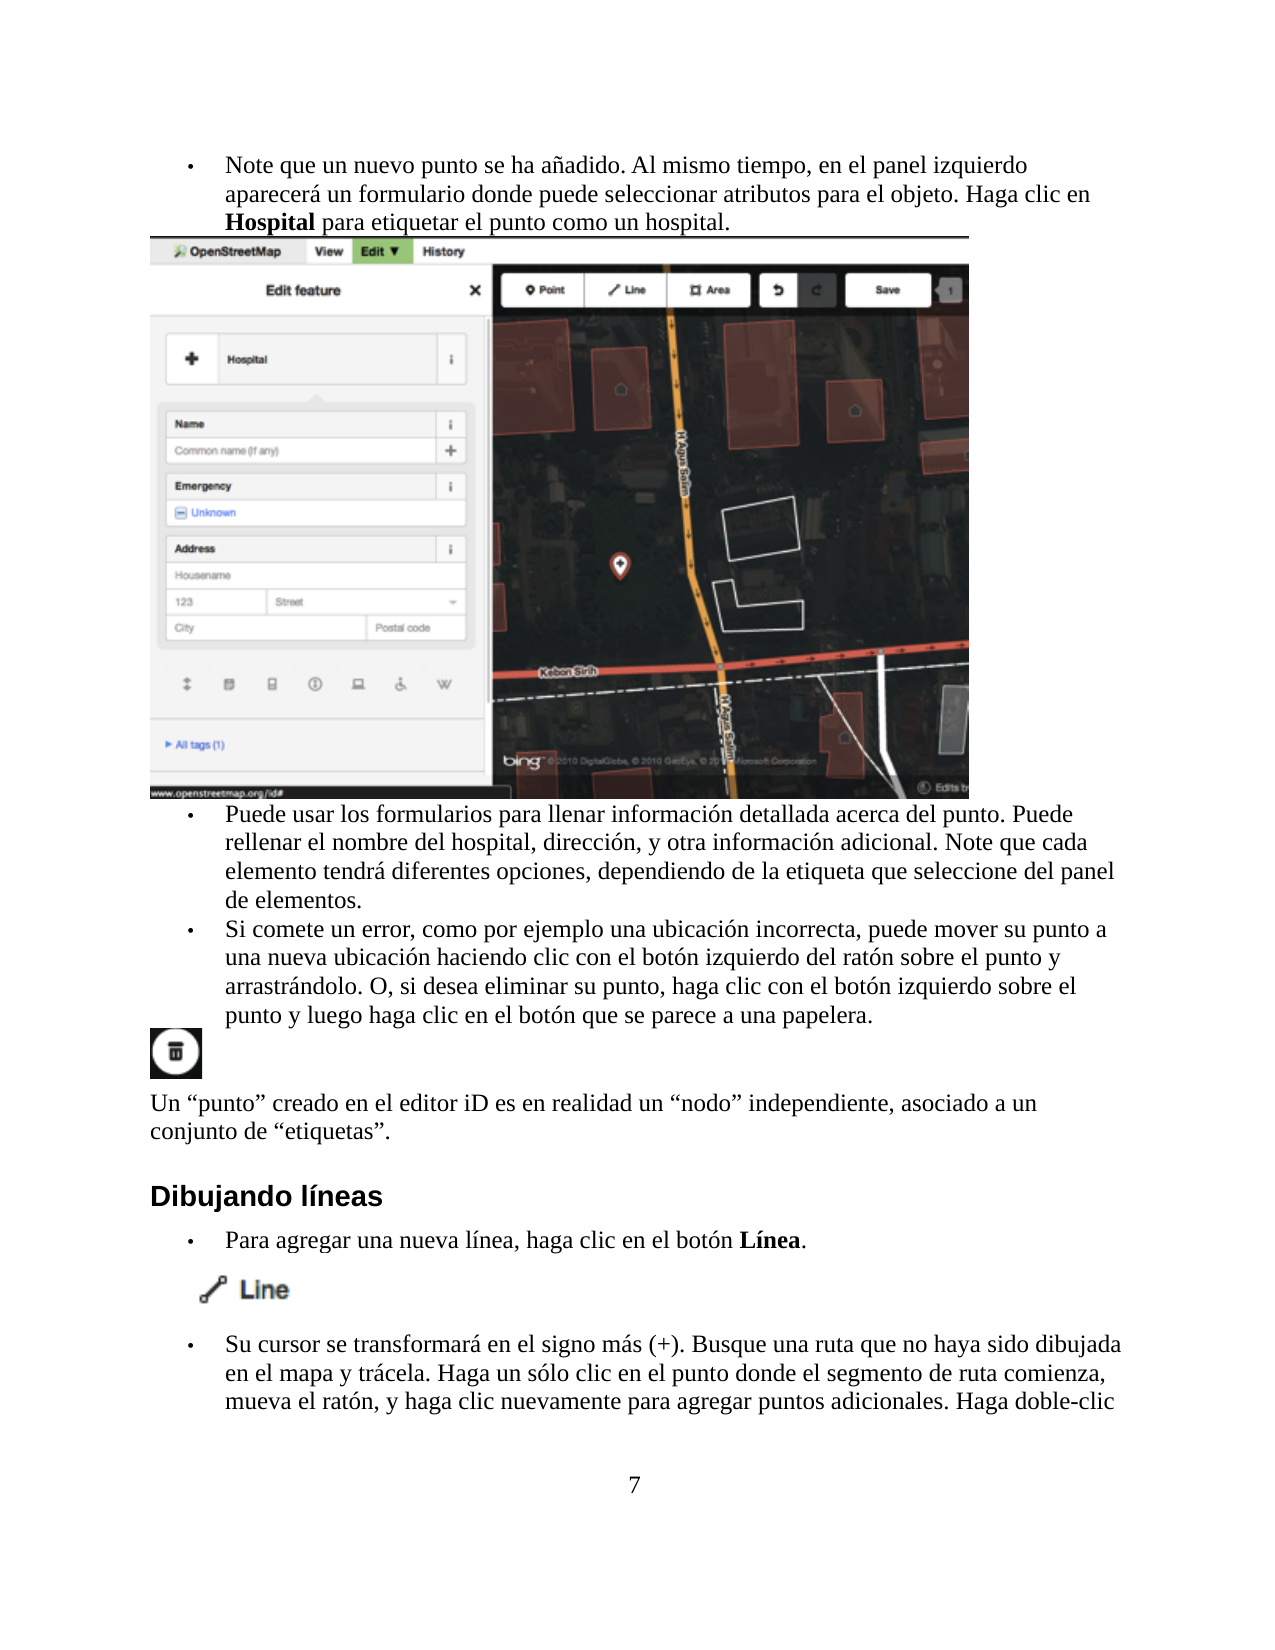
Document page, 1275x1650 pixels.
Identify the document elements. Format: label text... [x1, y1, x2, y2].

list Si comete un error, como por ejemplo una ubicación incorrecta, puede mover su punto a una nueva ubicación haciendo clic con el botón izquierdo del ratón sobre el punto y arrastrándolo. O, si desea eliminar su punto, haga clic con el botón izquierdo sobre el punto y luego haga clic en el botón que se parece a una papelera. [187, 914, 1125, 1029]
picture [150, 1028, 203, 1079]
list Note que un nuevo punto se ha añadido. Al mismo tiempo, en el panel izquierdo aparecerá un formulario donde puede seleccionar atributos para el objeto. Haga clic en Hospital para etiquetar el punto como un hospital. [187, 150, 1125, 236]
picture [150, 236, 969, 799]
picture [150, 1253, 332, 1329]
text Un “punto” creado en el editor iD es en realidad un “nodo” independiente, asociado a un conjunto de “etiquetas”. [150, 1088, 1125, 1145]
list Su cursor se transformará en el signo más (+). Busque una ruta que no haya sido dibujada en el mapa y trácela. Haga un sólo clic en el punto donde el segmento de ruta comienza, mueva el ratón, y haga clic nuevamente para agregar puntos adicionales. Haga doble-clic [187, 1329, 1125, 1415]
list Puede usar los formularios para llenar información detallada acerca del punto. Puede rellenar el nombre del hospital, dirección, y otra información adicional. Note que cada elemento tendrá diferentes opciones, dependiendo de la etiqueta que seleccione del panel de elementos. [187, 799, 1125, 914]
subtitle Dibujando líneas [150, 1179, 1125, 1213]
list Para agregar una nueva línea, haga clic en el botón Línea. [187, 1225, 1125, 1254]
